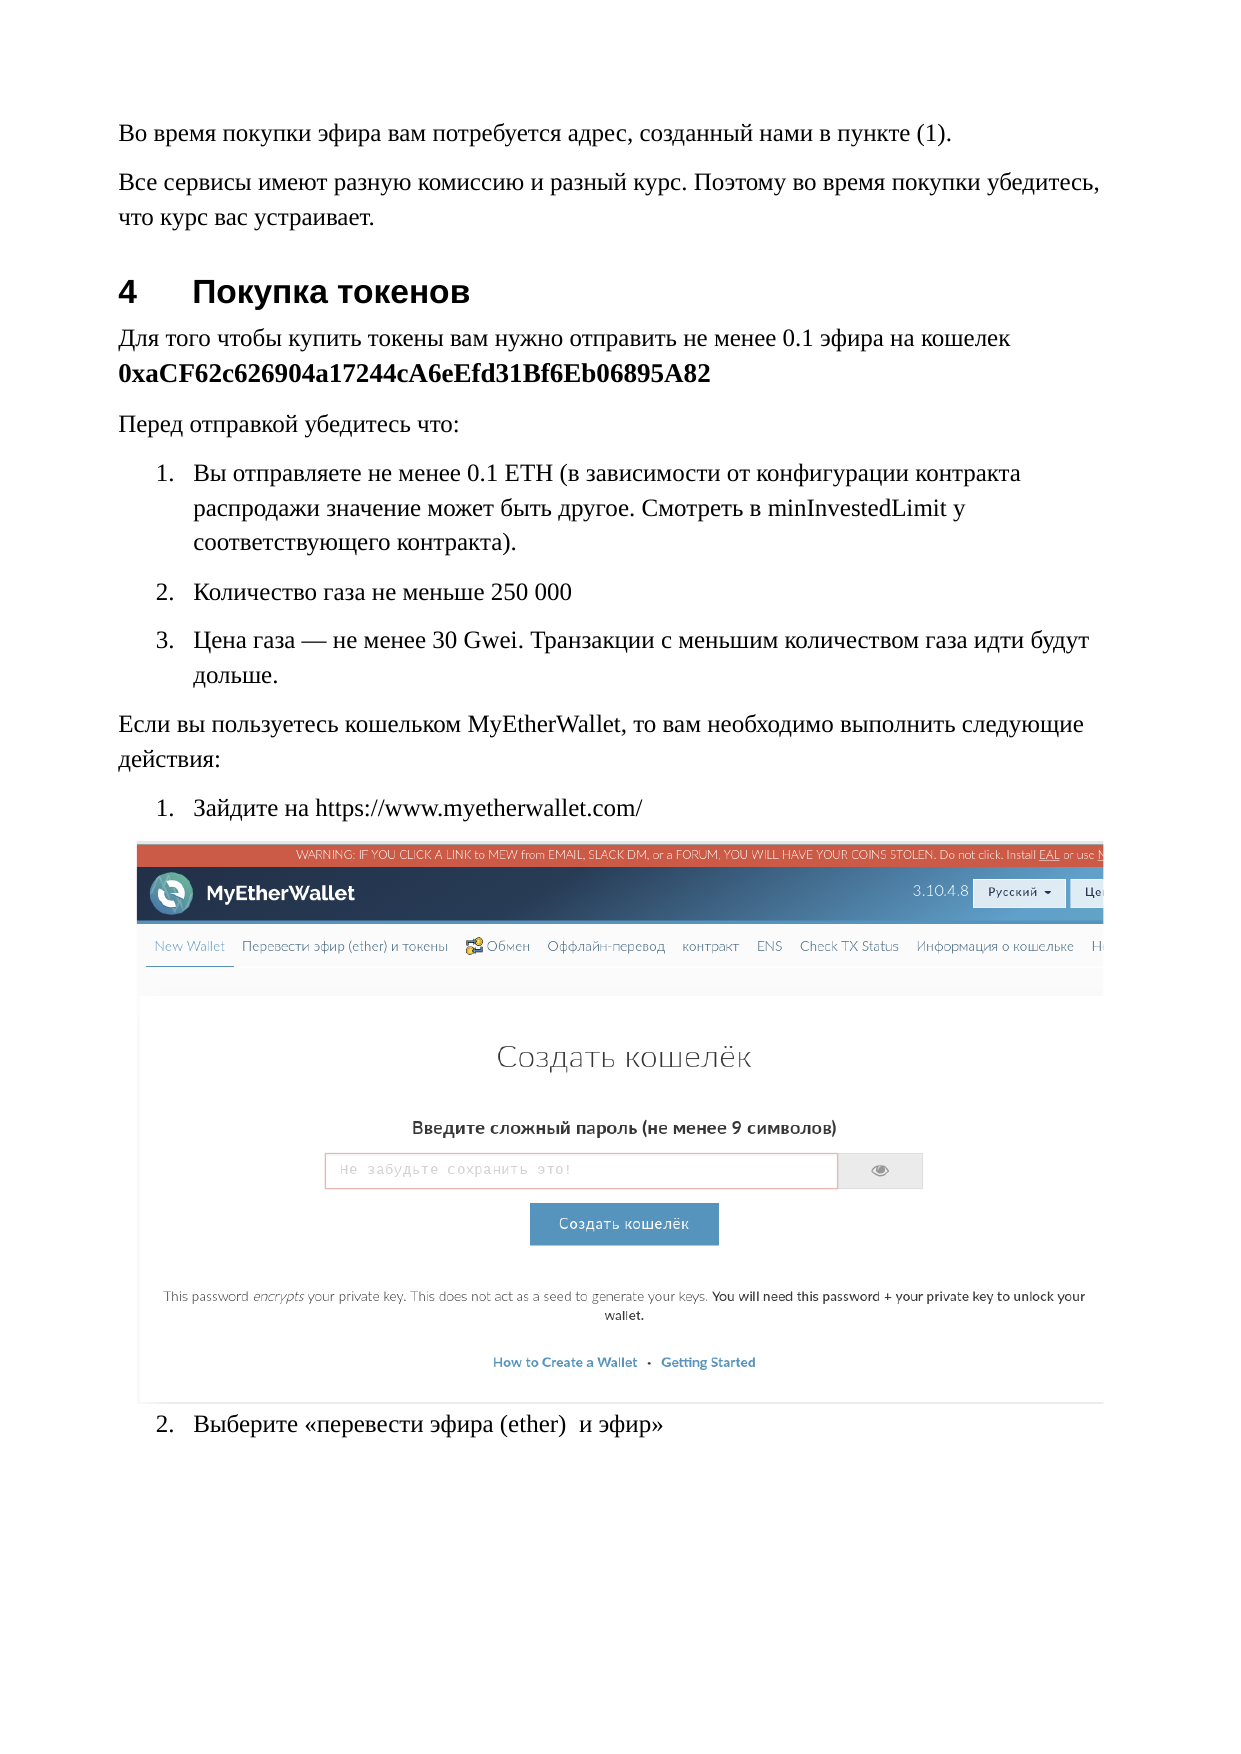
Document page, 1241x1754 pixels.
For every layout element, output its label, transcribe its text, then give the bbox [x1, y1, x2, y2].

list Вы отправляете не менее 0.1 ETH (в зависимости от конфигурации контракта распродажи значение может быть другое. Смотреть в minInvestedLimit у соответствующего контракта). [156, 458, 1122, 556]
list Выберите «перевести эфира (ether) и эфир» [156, 1168, 1122, 1438]
subtitle Покупка токенов [118, 272, 1122, 310]
text Все сервисы имеют разную комиссию и разный курс. Поэтому во время покупки убедитесь, что курс вас устраивает. [118, 167, 1122, 230]
text Во время покупки эфира вам потребуется адрес, созданный нами в пункте (1). [118, 118, 1122, 147]
picture [136, 841, 1104, 1404]
text Если вы пользуетесь кошельком MyEtherWallet, то вам необходимо выполнить следующие действия: [118, 709, 1122, 772]
text Перед отправкой убедитесь что: [118, 409, 1122, 438]
list Цена газа — не менее 30 Gwei. Транзакции с меньшим количеством газа идти будут дольше. [156, 626, 1122, 689]
list Количество газа не меньше 250 000 [156, 577, 1122, 605]
list Зайдите на https://www.myetherwallet.com/ [156, 793, 1122, 821]
text Для того чтобы купить токены вам нужно отправить не менее 0.1 эфира на кошелек 0xaCF62c626904a17244cA6eEfd31Bf6Eb06895A82 [118, 323, 1122, 389]
